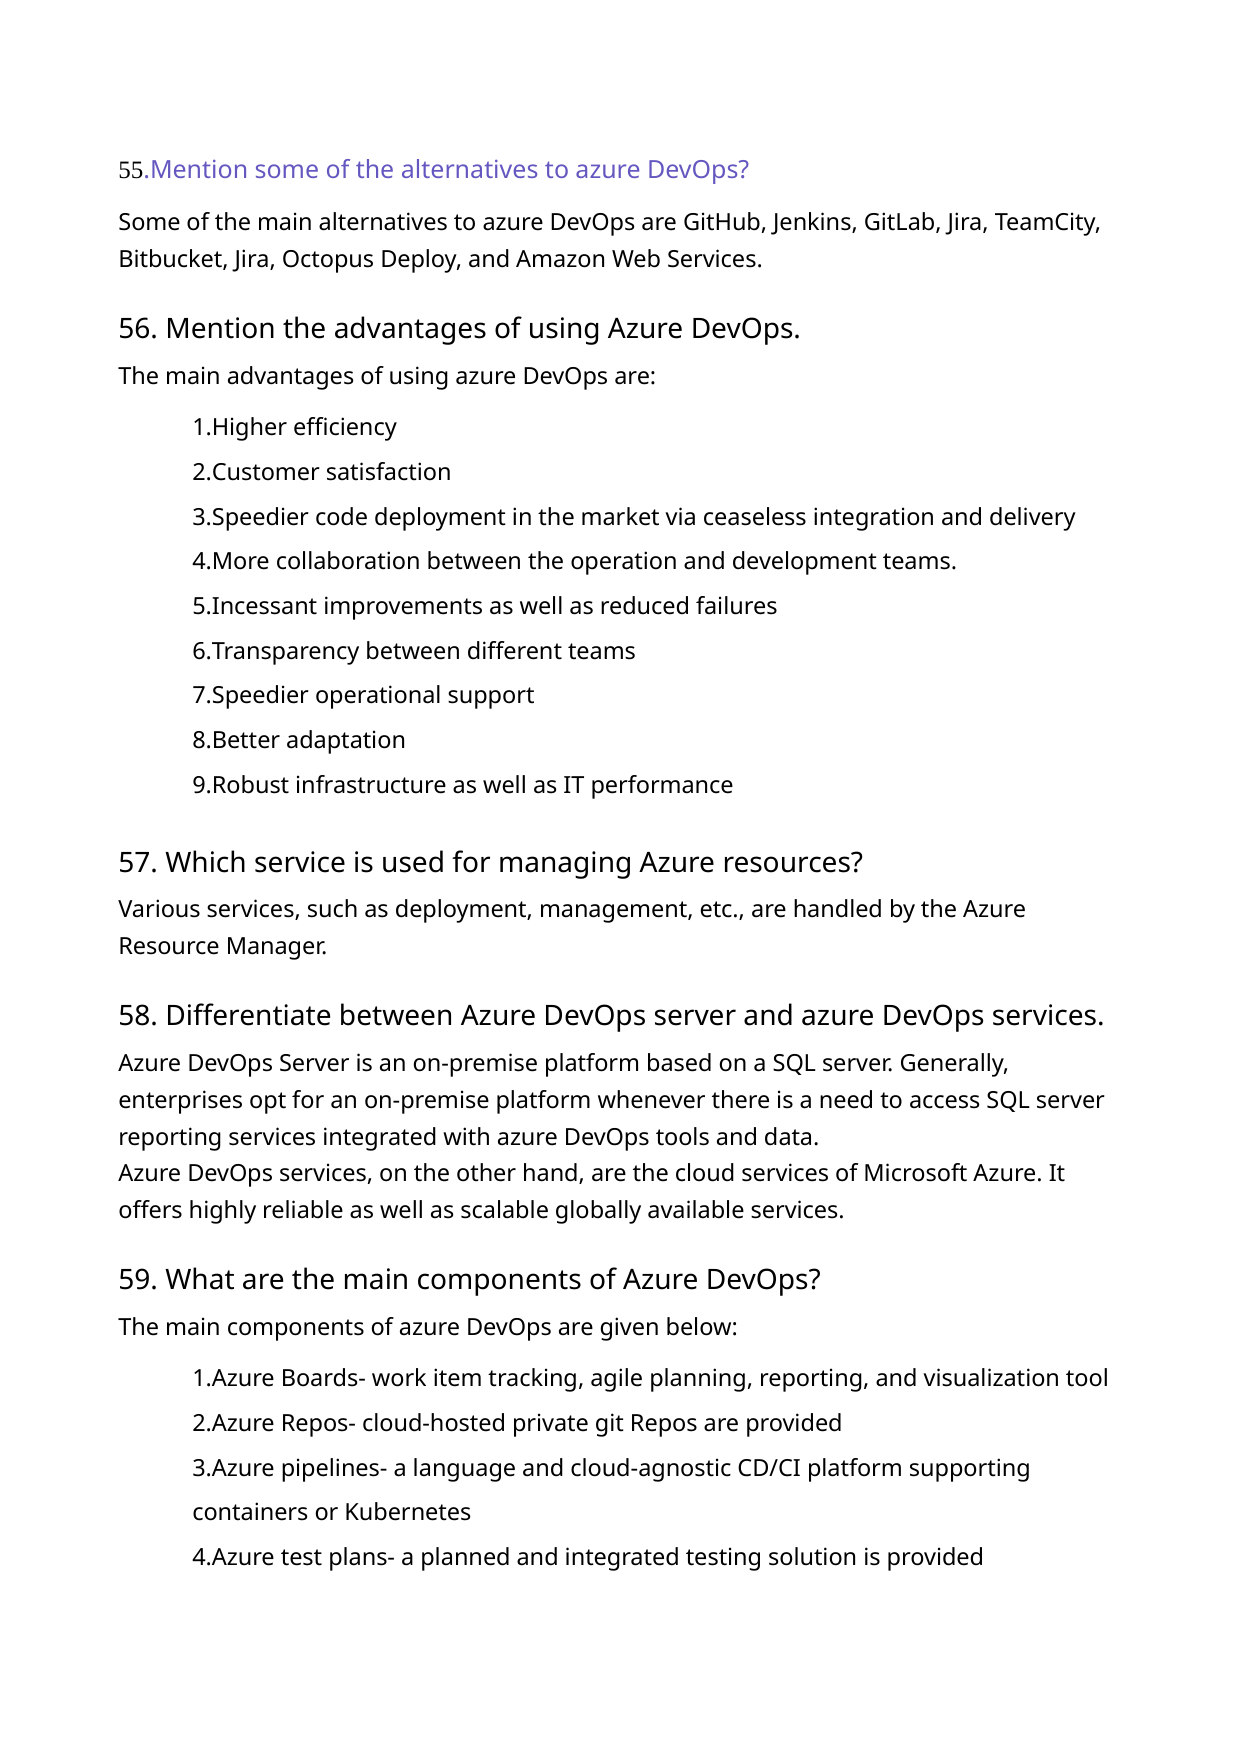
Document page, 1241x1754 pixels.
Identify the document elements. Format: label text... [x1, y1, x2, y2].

subtitle 56. Mention the advantages of using Azure DevOps. [118, 308, 1122, 347]
list Better adaptation [118, 723, 1122, 755]
subtitle 59. What are the main components of Azure DevOps? [118, 1259, 1122, 1298]
list Azure Repos- cloud-hosted private git Repos are provided [118, 1406, 1122, 1438]
subtitle 57. Which service is used for managing Azure resources? [118, 842, 1122, 880]
text Azure DevOps Server is an on-premise platform based on a SQL server. Generally, enterprises opt for an on-premise platform whenever there is a need to access SQL server reporting services integrated with azure DevOps tools and data. Azure DevOps services, on the other hand, are the cloud services of Microsoft Azure. It offers highly reliable as well as scalable globally available services. [118, 1046, 1122, 1225]
text The main advantages of using azure DevOps are: [118, 359, 1122, 391]
list Higher efficiency [118, 411, 1122, 443]
list Customer satisfaction [118, 455, 1122, 487]
list Azure Boards- work item tracking, agile planning, reporting, and visualization tool [118, 1362, 1122, 1393]
subtitle 58. Differentiate between Azure DevOps server and azure DevOps services. [118, 996, 1122, 1034]
list More collaboration between the operation and development teams. [118, 545, 1122, 577]
text Some of the main alternatives to azure DevOps are GitHub, Jenkins, GitLab, Jira, TeamCity, Bitbucket, Jira, Octopus Deploy, and Amazon Web Services. [118, 206, 1122, 274]
list Speedier code deployment in the market via ceaseless integration and delivery [118, 500, 1122, 532]
list Incessant improvements as well as reduced failures [118, 589, 1122, 621]
text The main components of azure DevOps are given below: [118, 1310, 1122, 1342]
text Various services, such as deployment, management, etc., are handled by the Azure Resource Manager. [118, 893, 1122, 962]
list Azure test plans- a planned and integrated testing solution is provided [118, 1540, 1122, 1572]
text 55.Mention some of the alternatives to azure DevOps? [118, 118, 1122, 186]
list Speedier operational support [118, 679, 1122, 711]
list Azure pipelines- a language and cloud-agnostic CD/CI platform supporting containers or Kubernetes [118, 1451, 1122, 1528]
list Transparency between different teams [118, 634, 1122, 666]
list Robust infrastructure as well as IT performance [118, 768, 1122, 800]
